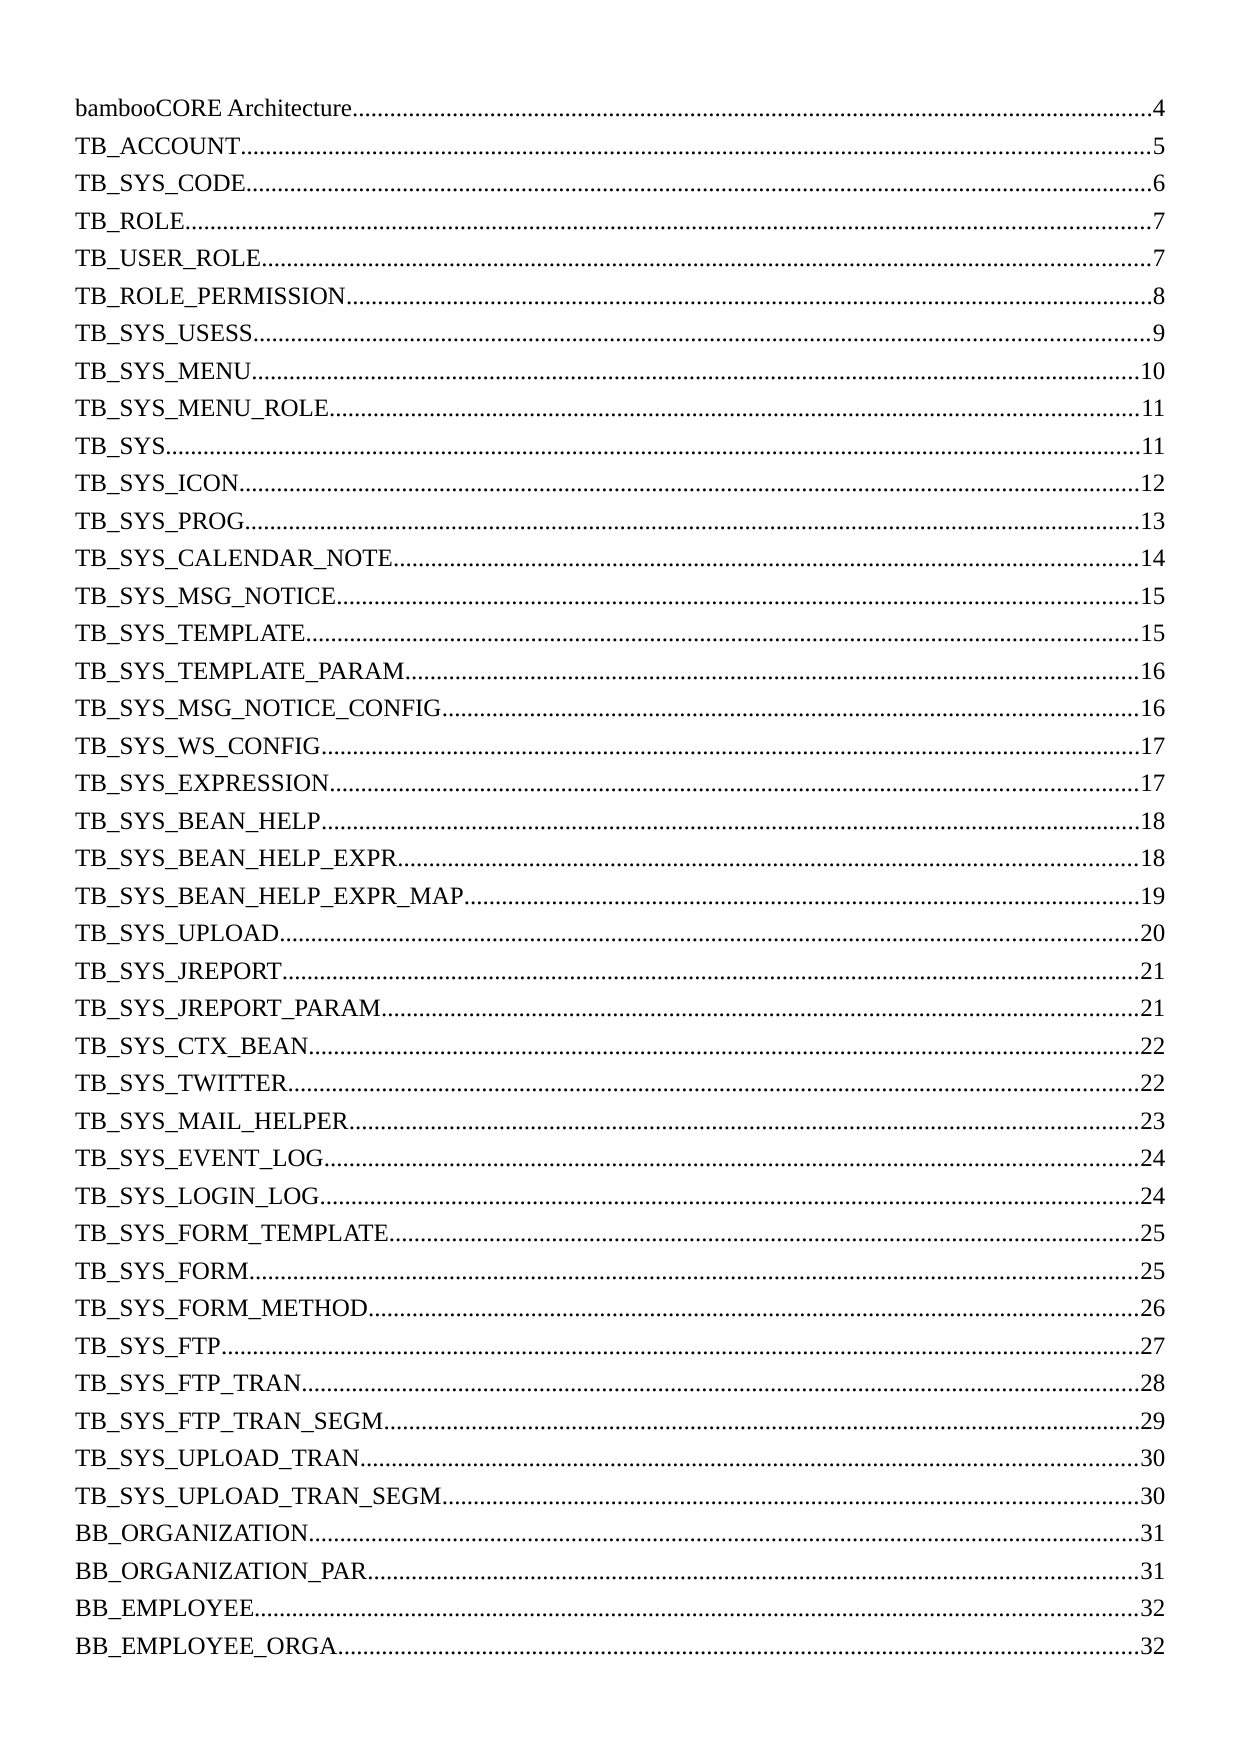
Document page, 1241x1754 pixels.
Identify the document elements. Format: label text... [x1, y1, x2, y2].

text TB_SYS_CALENDAR_NOTE 14 [75, 539, 1165, 577]
text TB_SYS_JREPORT 21 [75, 952, 1165, 989]
text TB_SYS_FTP_TRAN_SEGM 29 [75, 1402, 1165, 1439]
text TB_SYS_MSG_NOTICE_CONFIG 16 [75, 689, 1165, 727]
text TB_SYS_USESS 9 [75, 314, 1165, 352]
text BB_EMPLOYEE 32 [75, 1589, 1165, 1627]
text TB_SYS_FORM 25 [75, 1252, 1165, 1289]
text TB_SYS_TWITTER 22 [75, 1064, 1165, 1102]
text TB_SYS_WS_CONFIG 17 [75, 727, 1165, 764]
text BB_ORGANIZATION_PAR 31 [75, 1552, 1165, 1589]
text TB_SYS_PROG 13 [75, 502, 1165, 539]
text TB_SYS_FORM_TEMPLATE 25 [75, 1214, 1165, 1252]
text TB_SYS_FTP 27 [75, 1327, 1165, 1364]
text TB_SYS_JREPORT_PARAM 21 [75, 989, 1165, 1027]
text TB_USER_ROLE 7 [75, 239, 1165, 277]
text TB_SYS_LOGIN_LOG 24 [75, 1177, 1165, 1214]
text TB_SYS_CTX_BEAN 22 [75, 1027, 1165, 1064]
text TB_SYS_BEAN_HELP_EXPR_MAP 19 [75, 877, 1165, 914]
text TB_SYS_TEMPLATE_PARAM 16 [75, 652, 1165, 689]
text BB_ORGANIZATION 31 [75, 1514, 1165, 1552]
text BB_EMPLOYEE_ORGA 32 [75, 1627, 1165, 1664]
text TB_SYS_MENU 10 [75, 352, 1165, 389]
text TB_SYS_MSG_NOTICE 15 [75, 577, 1165, 614]
text TB_ROLE_PERMISSION 8 [75, 277, 1165, 314]
text TB_SYS_FORM_METHOD 26 [75, 1289, 1165, 1327]
text TB_SYS_CODE 6 [75, 164, 1165, 202]
text TB_SYS_ICON 12 [75, 464, 1165, 502]
text TB_ACCOUNT 5 [75, 127, 1165, 164]
text TB_SYS_BEAN_HELP_EXPR 18 [75, 839, 1165, 877]
text TB_SYS_MENU_ROLE 11 [75, 389, 1165, 427]
text TB_SYS_EVENT_LOG 24 [75, 1139, 1165, 1177]
text TB_SYS_UPLOAD_TRAN 30 [75, 1439, 1165, 1477]
text TB_SYS_UPLOAD_TRAN_SEGM 30 [75, 1477, 1165, 1514]
text TB_SYS_TEMPLATE 15 [75, 614, 1165, 652]
text bambooCORE Architecture 4 [75, 89, 1165, 127]
text TB_SYS_EXPRESSION 17 [75, 764, 1165, 802]
text TB_ROLE 7 [75, 202, 1165, 239]
text TB_SYS_BEAN_HELP 18 [75, 802, 1165, 839]
text TB_SYS 11 [75, 427, 1165, 464]
text TB_SYS_MAIL_HELPER 23 [75, 1102, 1165, 1139]
text TB_SYS_FTP_TRAN 28 [75, 1364, 1165, 1402]
text TB_SYS_UPLOAD 20 [75, 914, 1165, 952]
